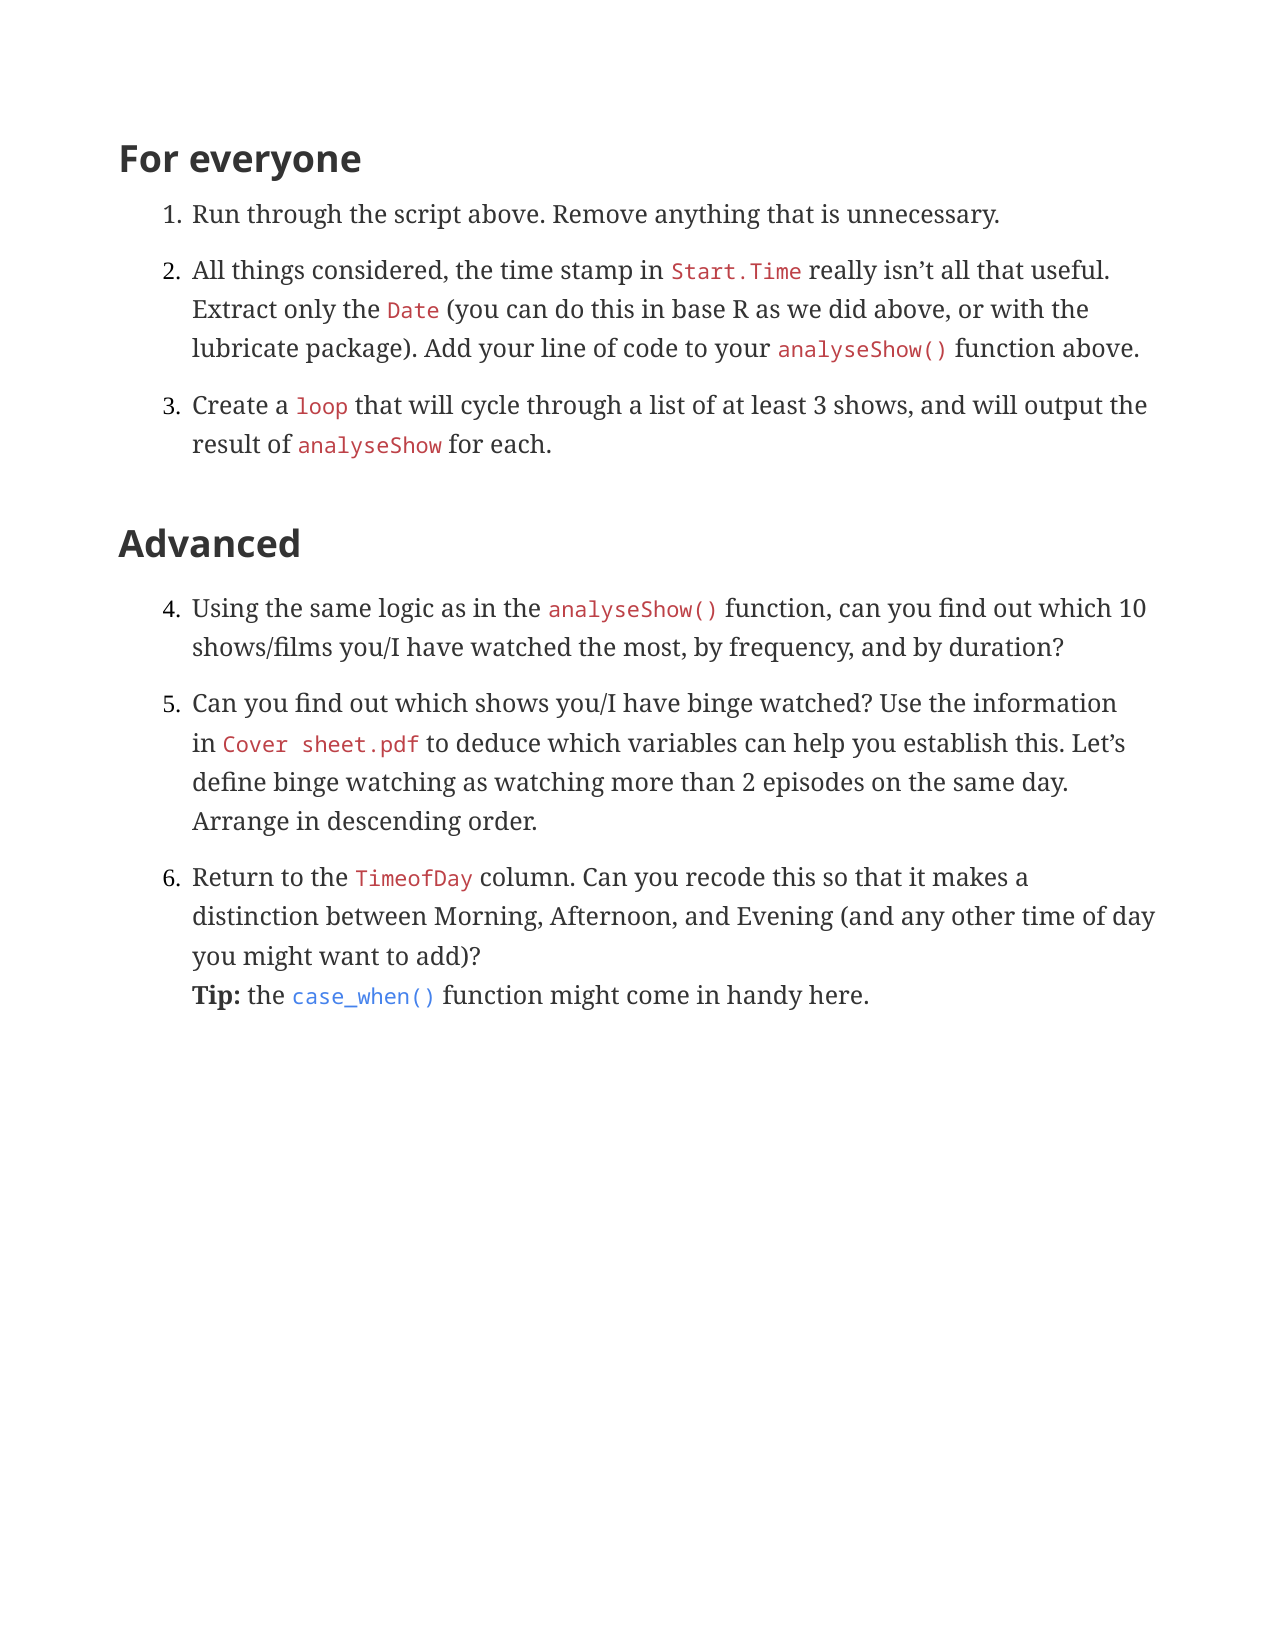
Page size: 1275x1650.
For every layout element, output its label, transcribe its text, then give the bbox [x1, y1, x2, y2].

list Run through the script above. Remove anything that is unnecessary. [162, 196, 1157, 230]
list Return to the TimeofDay column. Can you recode this so that it makes a distinction between Morning, Afternoon, and Evening (and any other time of day you might want to add)? Tip: the case_when() function might come in handy here. [162, 860, 1157, 1011]
list Create a loop that will cycle through a list of at least 3 shows, and will output the result of analyseShow for each. [162, 387, 1157, 461]
list Can you find out which shows you/I have binge watched? Use the information in Cover sheet.pdf to deduce which variables can help you establish this. Let’s define binge watching as watching more than 2 episodes on the same day. Arrange in descending order. [162, 686, 1157, 838]
list Using the same logic as in the analyseShow() function, can you find out which 10 shows/films you/I have watched the most, by frequency, and by duration? [162, 591, 1157, 664]
subtitle For everyone [118, 133, 1157, 184]
subtitle Advanced [118, 517, 1157, 568]
list All things considered, the time stamp in Start.Time really isn’t all that useful. Extract only the Date (you can do this in base R as we did above, or with the lubricate package). Add your line of code to your analyseShow() function above. [162, 253, 1157, 365]
